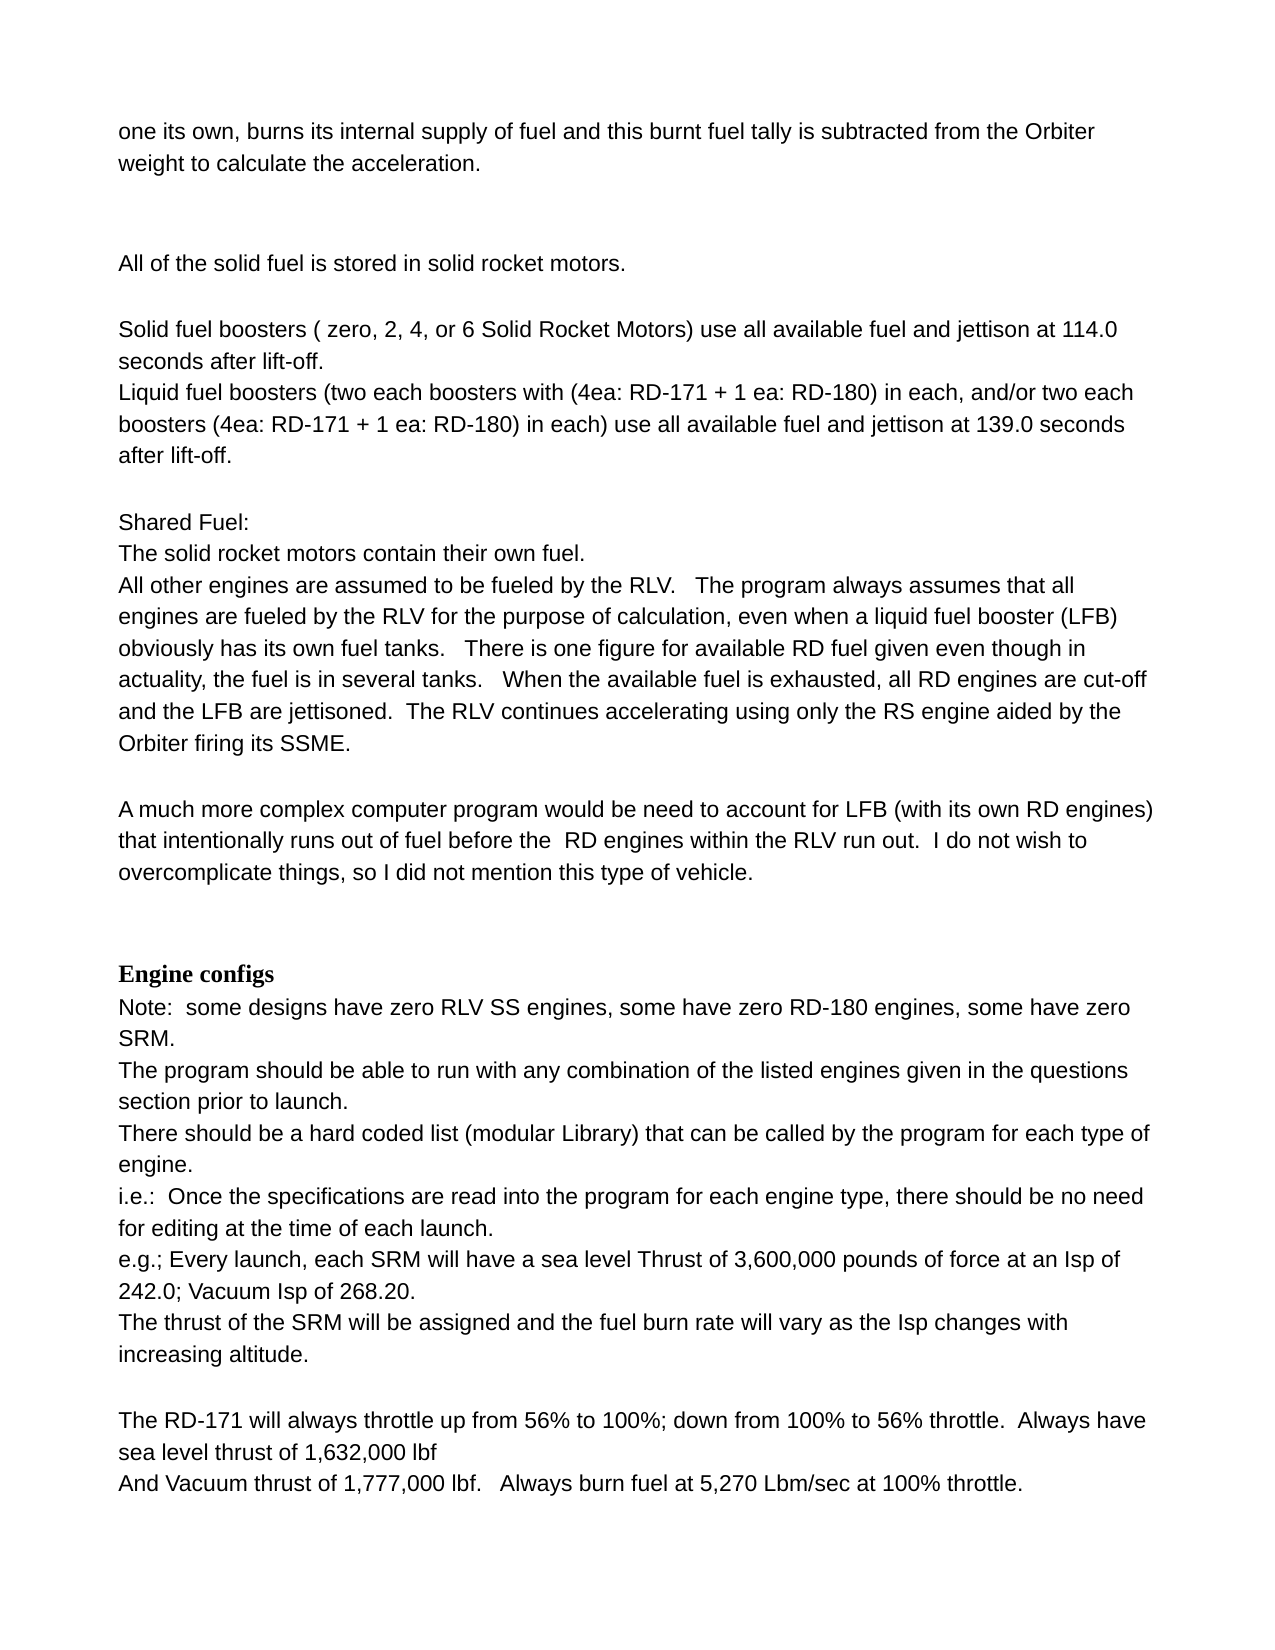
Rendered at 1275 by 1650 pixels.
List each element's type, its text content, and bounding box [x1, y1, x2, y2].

text All other engines are assumed to be fueled by the RLV. The program always assumes that all engines are fueled by the RLV for the purpose of calculation, even when a liquid fuel booster (LFB) obviously has its own fuel tanks. There is one figure for available RD fuel given even though in actuality, the fuel is in several tanks. When the available fuel is exhausted, all RD engines are cut-off and the LFB are jettisoned. The RLV continues accelerating using only the RS engine aided by the Orbiter firing its SSME. [118, 572, 1157, 756]
text Solid fuel boosters ( zero, 2, 4, or 6 Solid Rocket Motors) use all available fuel and jettison at 114.0 seconds after lift-off. [118, 316, 1157, 374]
text Engine configs [118, 959, 1157, 988]
text All of the solid fuel is stored in solid rocket motors. [118, 250, 1157, 277]
text There should be a hard coded list (modular Library) that can be called by the program for each type of engine. [118, 1120, 1157, 1178]
text Liquid fuel boosters (two each boosters with (4ea: RD-171 + 1 ea: RD-180) in each, and/or two each boosters (4ea: RD-171 + 1 ea: RD-180) in each) use all available fuel and jettison at 139.0 seconds after lift-off. [118, 379, 1157, 469]
text The solid rocket motors contain their own fuel. [118, 540, 1157, 566]
text A much more complex computer program would be need to account for LFB (with its own RD engines) that intentionally runs out of fuel before the RD engines within the RLV run out. I do not wish to overcomplicate things, so I did not mention this type of vehicle. [118, 796, 1157, 885]
text The RD-171 will always throttle up from 56% to 100%; down from 100% to 56% throttle. Always have sea level thrust of 1,632,000 lbf [118, 1407, 1157, 1465]
text The thrust of the SRM will be assigned and the fuel burn rate will vary as the Isp changes with increasing altitude. [118, 1309, 1157, 1367]
text i.e.: Once the specifications are read into the program for each engine type, there should be no need for editing at the time of each launch. [118, 1183, 1157, 1241]
text And Vacuum thrust of 1,777,000 lbf. Always burn fuel at 5,270 Lbm/sec at 100% throttle. [118, 1470, 1157, 1496]
text Shared Fuel: [118, 508, 1157, 535]
text e.g.; Every launch, each SRM will have a sea level Thrust of 3,600,000 pounds of force at an Isp of 242.0; Vacuum Isp of 268.20. [118, 1246, 1157, 1304]
text Note: some designs have zero RLV SS engines, some have zero RD-180 engines, some have zero SRM. [118, 994, 1157, 1052]
text The program should be able to run with any combination of the listed engines given in the questions section prior to launch. [118, 1057, 1157, 1115]
text one its own, burns its internal supply of fuel and this burnt fuel tally is subtracted from the Orbiter weight to calculate the acceleration. [118, 118, 1157, 176]
